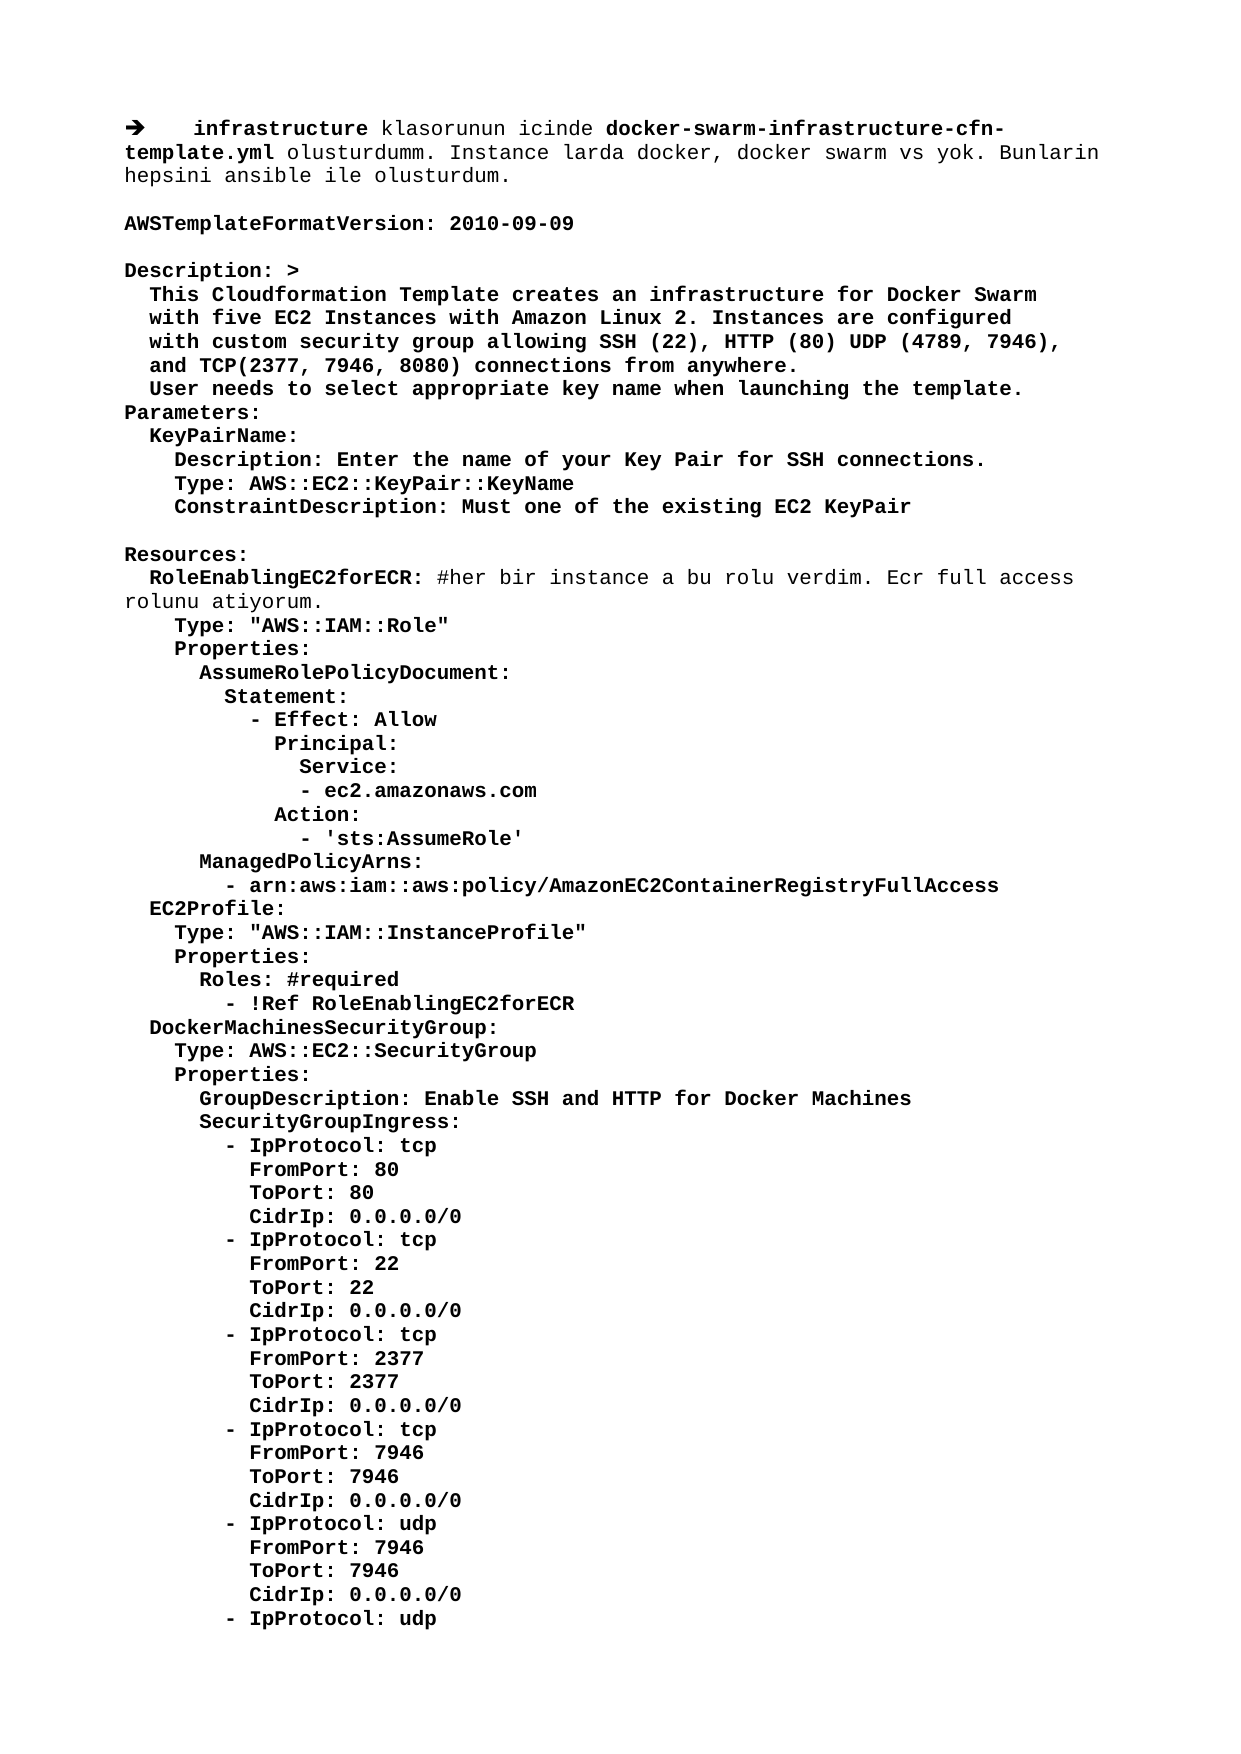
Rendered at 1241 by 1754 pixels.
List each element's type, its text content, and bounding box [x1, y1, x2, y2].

text Properties: [124, 638, 1122, 662]
text Properties: [124, 946, 1122, 969]
text Parameters: [124, 402, 1122, 426]
text ConstraintDescription: Must one of the existing EC2 KeyPair [124, 496, 1122, 520]
text Resources: [124, 544, 1122, 567]
text Service: [124, 757, 1122, 780]
text CidrIp: 0.0.0.0/0 [124, 1300, 1122, 1324]
text SecurityGroupIngress: [124, 1111, 1122, 1135]
text CidrIp: 0.0.0.0/0 [124, 1489, 1122, 1513]
text ManagedPolicyArns: [124, 851, 1122, 875]
text RoleEnablingEC2forECR: #her bir instance a bu rolu verdim. Ecr full access rolunu atiyorum. [124, 567, 1122, 615]
text AssumeRolePolicyDocument: [124, 662, 1122, 686]
text Type: "AWS::IAM::InstanceProfile" [124, 922, 1122, 946]
text This Cloudformation Template creates an infrastructure for Docker Swarm [124, 284, 1122, 307]
text Properties: [124, 1064, 1122, 1088]
text - IpProtocol: tcp [124, 1229, 1122, 1253]
text - IpProtocol: udp [124, 1513, 1122, 1537]
text Action: [124, 804, 1122, 827]
text - arn:aws:iam::aws:policy/AmazonEC2ContainerRegistryFullAccess [124, 875, 1122, 898]
text with custom security group allowing SSH (22), HTTP (80) UDP (4789, 7946), [124, 331, 1122, 354]
text Statement: [124, 686, 1122, 709]
text FromPort: 22 [124, 1253, 1122, 1277]
text Type: "AWS::IAM::Role" [124, 615, 1122, 638]
text with five EC2 Instances with Amazon Linux 2. Instances are configured [124, 307, 1122, 331]
text Type: AWS::EC2::KeyPair::KeyName [124, 473, 1122, 496]
text Principal: [124, 733, 1122, 757]
text KeyPairName: [124, 426, 1122, 449]
text User needs to select appropriate key name when launching the template. [124, 378, 1122, 402]
text FromPort: 2377 [124, 1348, 1122, 1371]
text Type: AWS::EC2::SecurityGroup [124, 1040, 1122, 1064]
text ToPort: 22 [124, 1277, 1122, 1300]
text EC2Profile: [124, 898, 1122, 922]
text Description: Enter the name of your Key Pair for SSH connections. [124, 449, 1122, 473]
text CidrIp: 0.0.0.0/0 [124, 1395, 1122, 1419]
text - IpProtocol: udp [124, 1608, 1122, 1631]
text ToPort: 80 [124, 1182, 1122, 1206]
text and TCP(2377, 7946, 8080) connections from anywhere. [124, 354, 1122, 378]
text FromPort: 80 [124, 1158, 1122, 1182]
text - ec2.amazonaws.com [124, 780, 1122, 804]
text - 'sts:AssumeRole' [124, 827, 1122, 851]
text Roles: #required [124, 969, 1122, 993]
text - IpProtocol: tcp [124, 1419, 1122, 1442]
text - IpProtocol: tcp [124, 1135, 1122, 1158]
text FromPort: 7946 [124, 1537, 1122, 1561]
text ToPort: 7946 [124, 1561, 1122, 1584]
text ToPort: 2377 [124, 1371, 1122, 1395]
text GroupDescription: Enable SSH and HTTP for Docker Machines [124, 1088, 1122, 1111]
text - !Ref RoleEnablingEC2forECR [124, 993, 1122, 1017]
text ToPort: 7946 [124, 1466, 1122, 1489]
text AWSTemplateFormatVersion: 2010-09-09 [124, 213, 1122, 236]
text CidrIp: 0.0.0.0/0 [124, 1584, 1122, 1608]
text Description: > [124, 260, 1122, 284]
text - IpProtocol: tcp [124, 1324, 1122, 1348]
text FromPort: 7946 [124, 1442, 1122, 1466]
text DockerMachinesSecurityGroup: [124, 1017, 1122, 1040]
text - Effect: Allow [124, 709, 1122, 733]
text CidrIp: 0.0.0.0/0 [124, 1206, 1122, 1229]
list infrastructure klasorunun icinde docker-swarm-infrastructure-cfn-template.yml olusturdumm. Instance larda docker, docker swarm vs yok. Bunlarin hepsini ansible ile olusturdum. [124, 118, 1122, 189]
